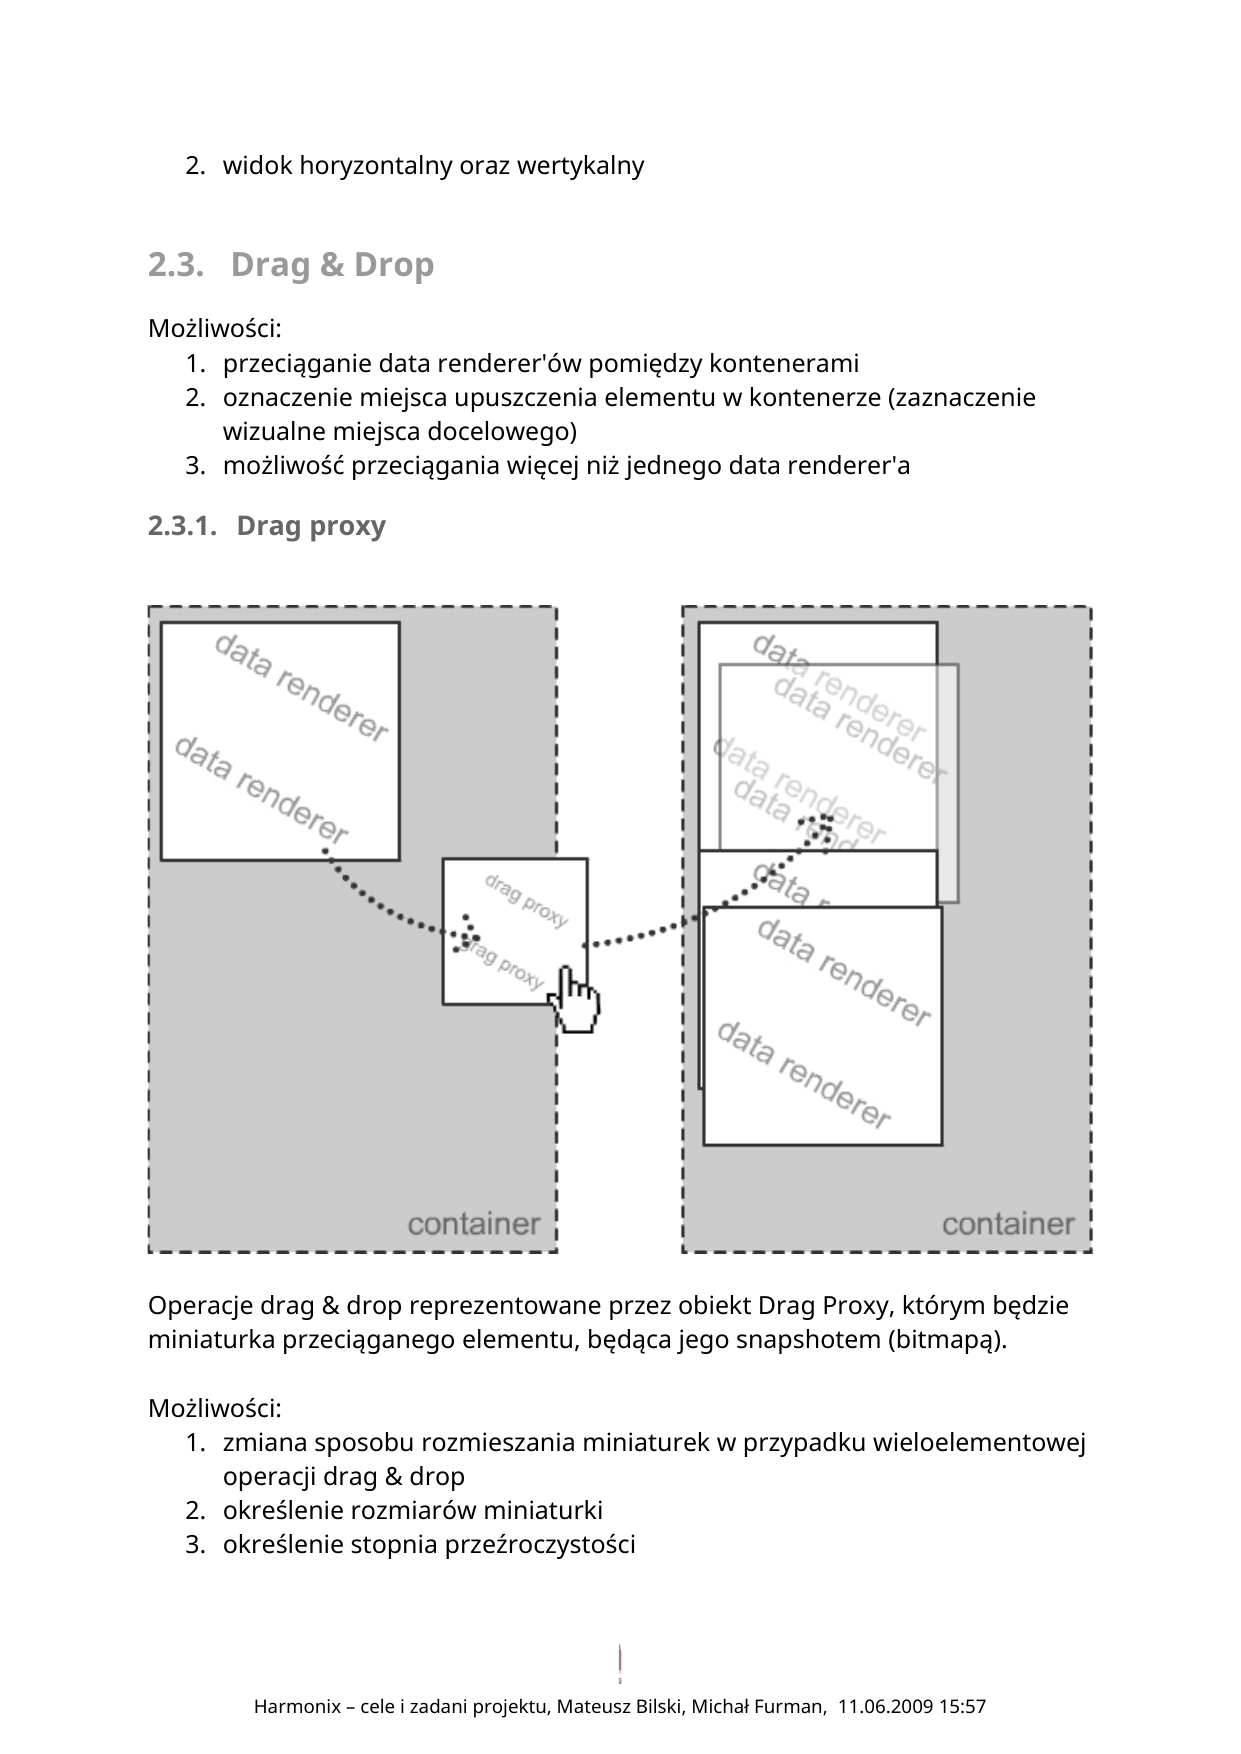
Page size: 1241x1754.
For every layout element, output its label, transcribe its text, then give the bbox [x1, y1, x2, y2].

list przeciąganie data renderer'ów pomiędzy kontenerami [185, 345, 1092, 379]
list określenie rozmiarów miniaturki [185, 1492, 1092, 1526]
list zmiana sposobu rozmieszania miniaturek w przypadku wieloelementowej operacji drag & drop [185, 1424, 1092, 1492]
subtitle Drag proxy [148, 506, 1092, 543]
picture [618, 1643, 622, 1685]
text Możliwości: [148, 1390, 1092, 1424]
list określenie stopnia przeźroczystości [185, 1526, 1092, 1561]
text Operacje drag & drop reprezentowane przez obiekt Drag Proxy, którym będzie miniaturka przeciąganego elementu, będąca jego snapshotem (bitmapą). [148, 1288, 1092, 1356]
subtitle Drag & Drop [148, 241, 1092, 286]
picture [147, 605, 1093, 1254]
list oznaczenie miejsca upuszczenia elementu w kontenerze (zaznaczenie wizualne miejsca docelowego) [185, 379, 1092, 447]
list widok horyzontalny oraz wertykalny [185, 148, 1092, 182]
text Możliwości: [148, 311, 1092, 345]
list możliwość przeciągania więcej niż jednego data renderer'a [185, 447, 1092, 481]
